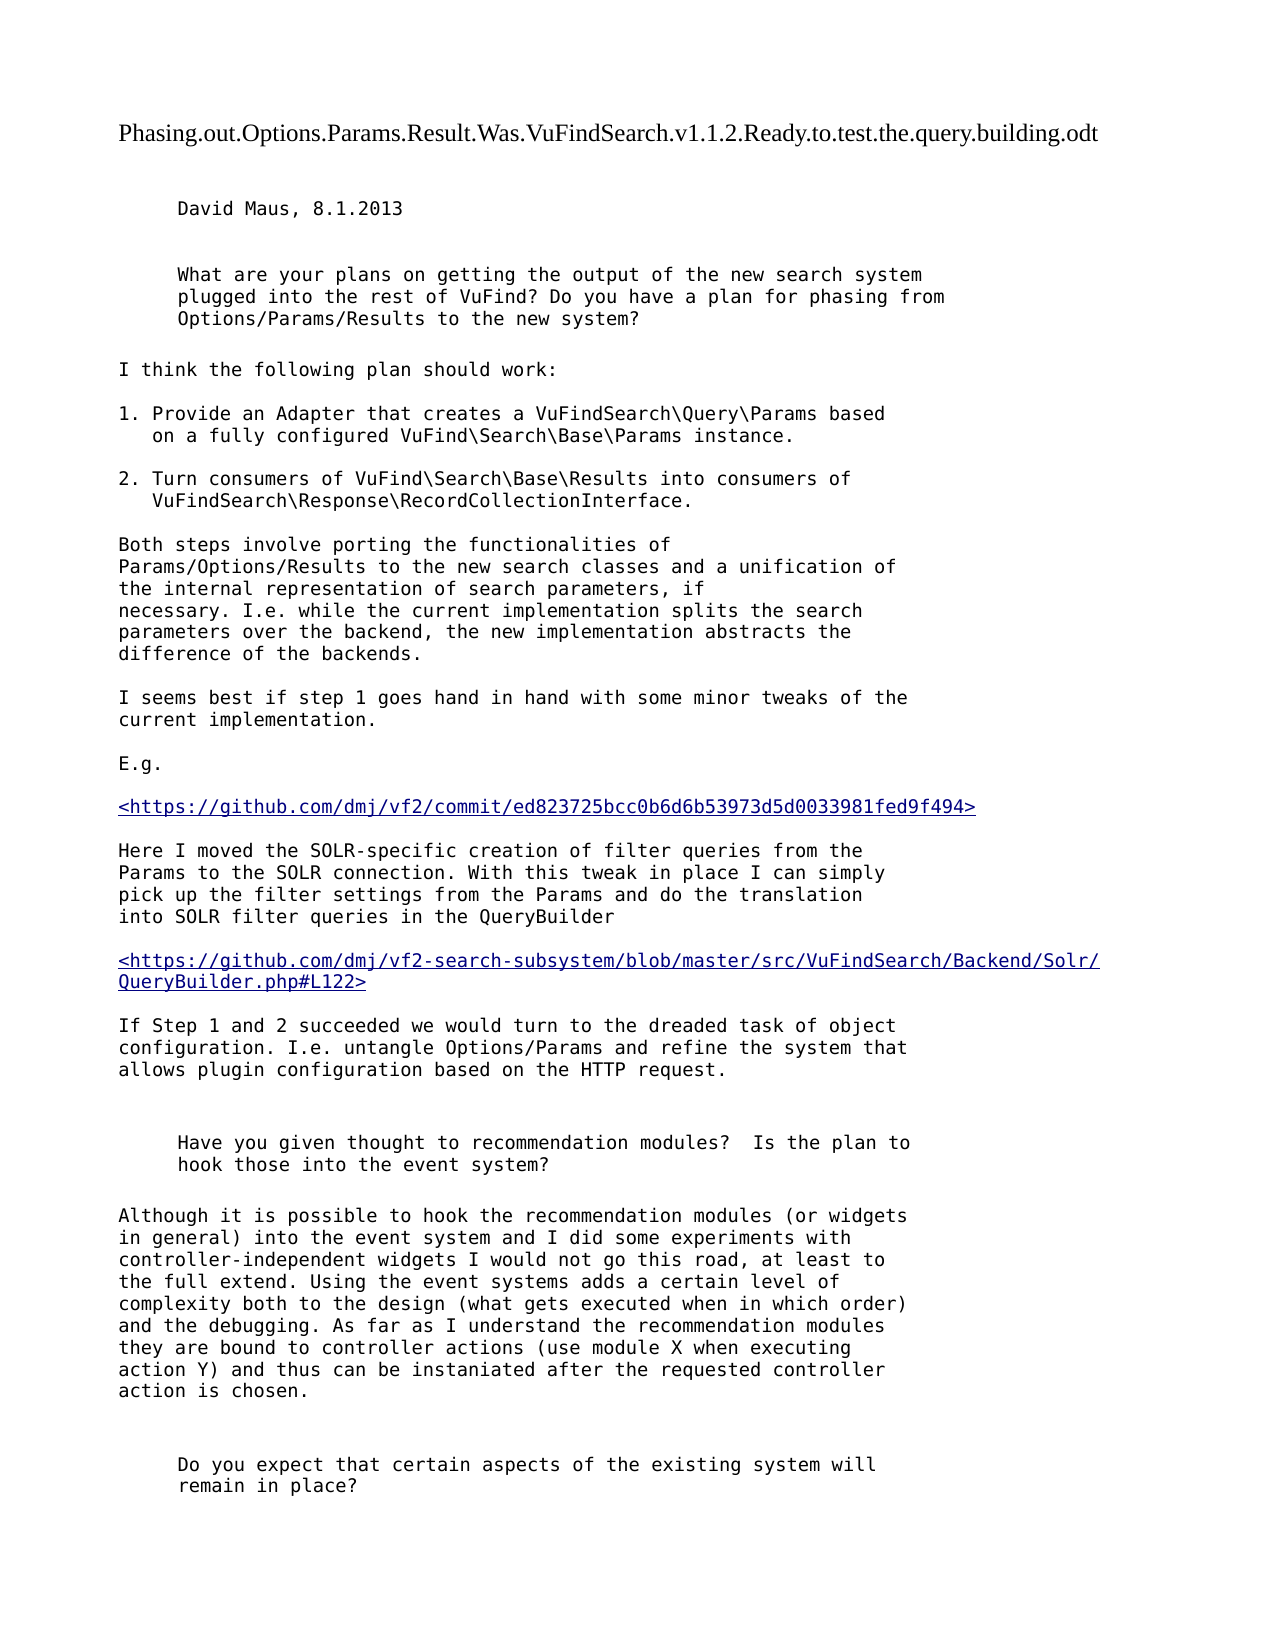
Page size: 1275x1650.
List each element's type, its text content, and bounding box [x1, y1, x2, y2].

text <https://github.com/dmj/vf2/commit/ed823725bcc0b6d6b53973d5d0033981fed9f494> [118, 796, 1157, 818]
text I think the following plan should work: [118, 359, 1157, 381]
text VuFindSearch\Response\RecordCollectionInterface. [118, 490, 1157, 512]
text necessary. I.e. while the current implementation splits the search [118, 599, 1157, 621]
text into SOLR filter queries in the QueryBuilder [118, 906, 1157, 928]
text action is chosen. [118, 1380, 1157, 1402]
text plugged into the rest of VuFind? Do you have a plan for phasing from [177, 286, 1098, 308]
text 2. Turn consumers of VuFind\Search\Base\Results into consumers of [118, 468, 1157, 490]
text the internal representation of search parameters, if [118, 578, 1157, 599]
text Have you given thought to recommendation modules? Is the plan to [177, 1132, 1098, 1154]
text the full extend. Using the event systems adds a certain level of [118, 1271, 1157, 1293]
text Options/Params/Results to the new system? [177, 308, 1098, 329]
text allows plugin configuration based on the HTTP request. [118, 1059, 1157, 1081]
text configuration. I.e. untangle Options/Params and refine the system that [118, 1037, 1157, 1059]
text Although it is possible to hook the recommendation modules (or widgets [118, 1205, 1157, 1227]
text Do you expect that certain aspects of the existing system will [177, 1454, 1098, 1476]
text action Y) and thus can be instaniated after the requested controller [118, 1358, 1157, 1380]
text hook those into the event system? [177, 1154, 1098, 1176]
text Params to the SOLR connection. With this tweak in place I can simply [118, 862, 1157, 884]
text and the debugging. As far as I understand the recommendation modules [118, 1315, 1157, 1337]
text remain in place? [177, 1476, 1098, 1497]
text I seems best if step 1 goes hand in hand with some minor tweaks of the [118, 687, 1157, 709]
text they are bound to controller actions (use module X when executing [118, 1337, 1157, 1358]
text complexity both to the design (what gets executed when in which order) [118, 1293, 1157, 1315]
text Params/Options/Results to the new search classes and a unification of [118, 556, 1157, 578]
text current implementation. [118, 709, 1157, 731]
text in general) into the event system and I did some experiments with [118, 1227, 1157, 1249]
text David Maus, 8.1.2013 What are your plans on getting the output of the new search system [177, 198, 1098, 286]
text E.g. [118, 753, 1157, 774]
text controller-independent widgets I would not go this road, at least to [118, 1249, 1157, 1271]
text difference of the backends. [118, 643, 1157, 665]
text on a fully configured VuFind\Search\Base\Params instance. [118, 424, 1157, 446]
text pick up the filter settings from the Params and do the translation [118, 884, 1157, 906]
text parameters over the backend, the new implementation abstracts the [118, 621, 1157, 643]
text Both steps involve porting the functionalities of [118, 534, 1157, 556]
text 1. Provide an Adapter that creates a VuFindSearch\Query\Params based [118, 403, 1157, 424]
text If Step 1 and 2 succeeded we would turn to the dreaded task of object [118, 1015, 1157, 1037]
text Here I moved the SOLR-specific creation of filter queries from the [118, 840, 1157, 862]
text <https://github.com/dmj/vf2-search-subsystem/blob/master/src/VuFindSearch/Backend/Solr/QueryBuilder.php#L122> [118, 949, 1157, 993]
